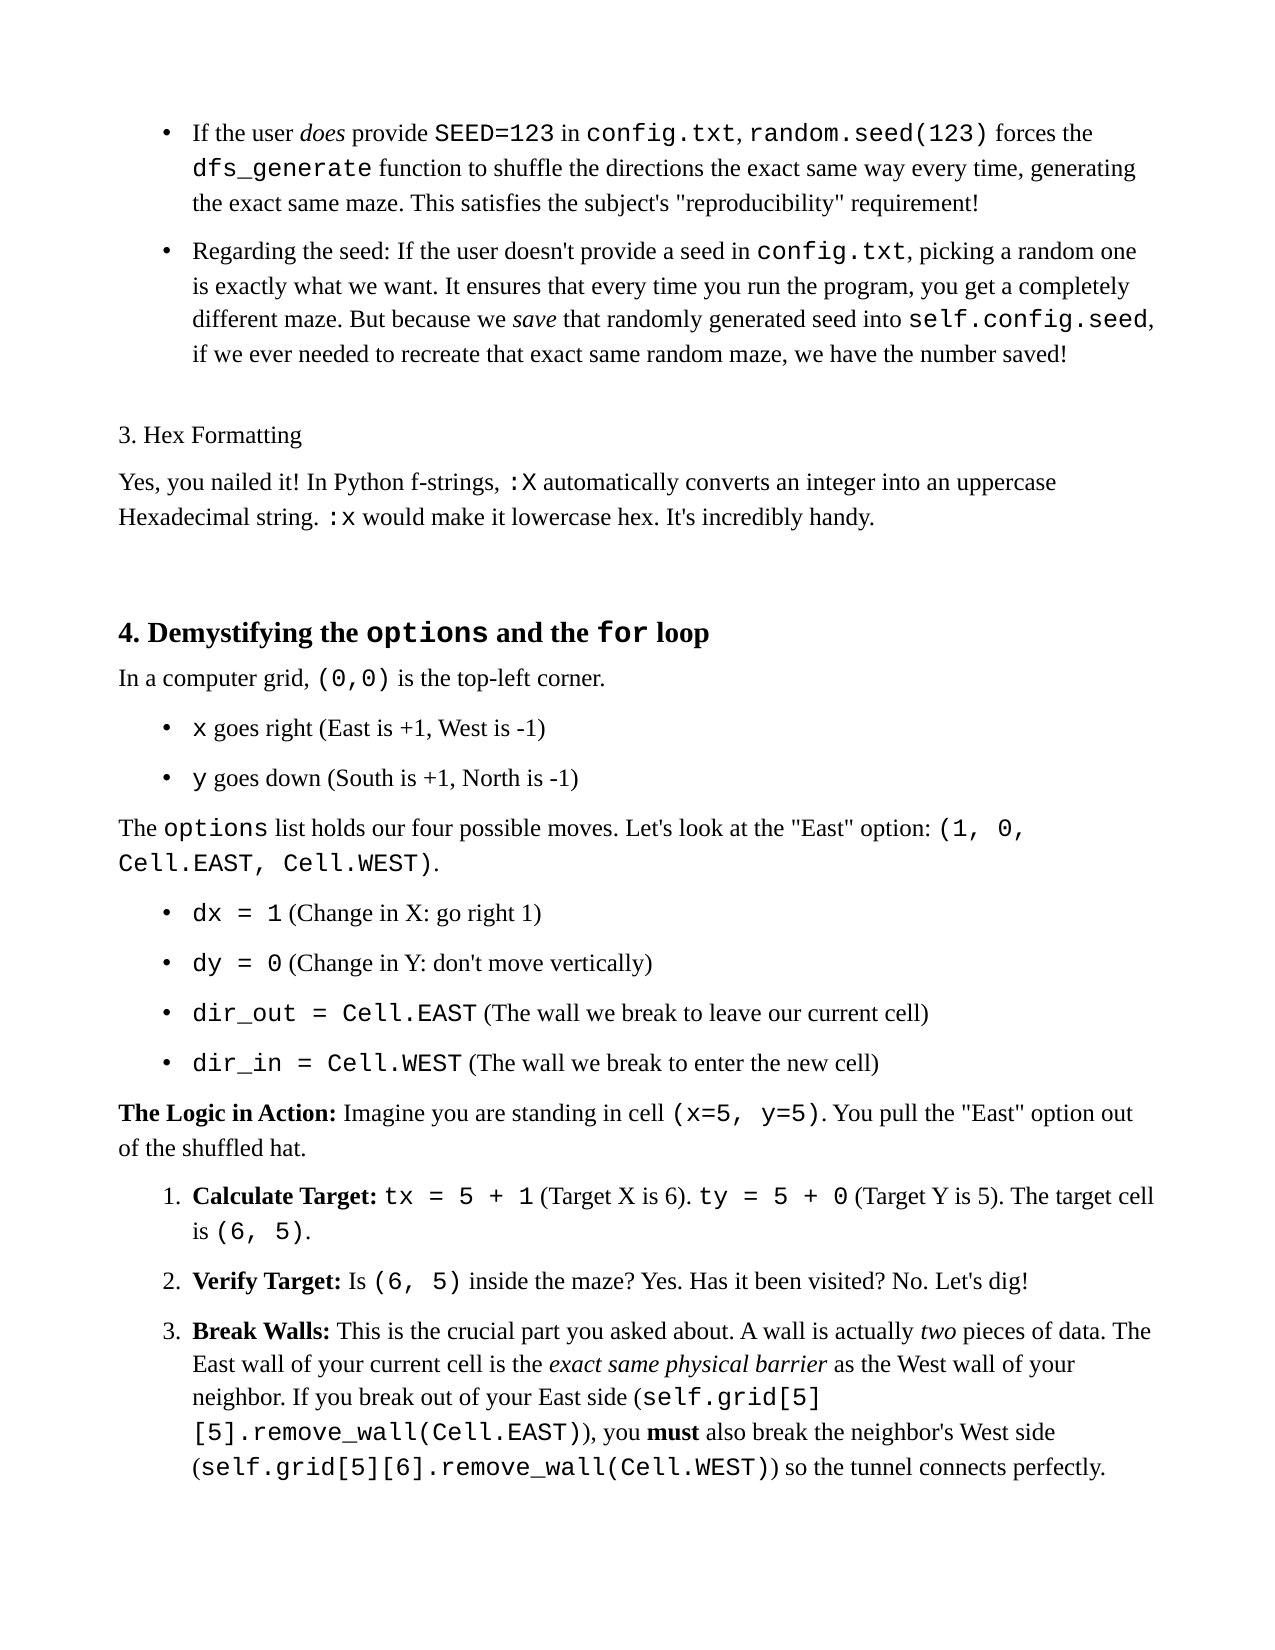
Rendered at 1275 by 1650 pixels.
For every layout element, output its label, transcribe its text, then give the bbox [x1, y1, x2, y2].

list Break Walls: This is the crucial part you asked about. A wall is actually two pieces of data. The East wall of your current cell is the exact same physical barrier as the West wall of your neighbor. If you break out of your East side (self.grid[5][5].remove_wall(Cell.EAST)), you must also break the neighbor's West side (self.grid[5][6].remove_wall(Cell.WEST)) so the tunnel connects perfectly. [162, 1316, 1157, 1483]
text The options list holds our four possible moves. Let's look at the "East" option: (1, 0, Cell.EAST, Cell.WEST). [118, 813, 1157, 879]
text Yes, you nailed it! In Python f-strings, :X automatically converts an integer into an uppercase Hexadecimal string. :x would make it lowercase hex. It's incredibly handy. [118, 467, 1157, 533]
list dir_in = Cell.WEST (The wall we break to enter the new cell) [162, 1048, 1157, 1079]
list dir_out = Cell.EAST (The wall we break to leave our current cell) [162, 998, 1157, 1029]
list y goes down (South is +1, North is -1) [162, 763, 1157, 794]
list If the user does provide SEED=123 in config.txt, random.seed(123) forces the dfs_generate function to shuffle the directions the exact same way every time, generating the exact same maze. This satisfies the subject's "reproducibility" requirement! [162, 118, 1157, 217]
text In a computer grid, (0,0) is the top-left corner. [118, 663, 1157, 694]
list Verify Target: Is (6, 5) inside the maze? Yes. Has it been visited? No. Let's dig! [162, 1266, 1157, 1297]
list Regarding the seed: If the user doesn't provide a seed in config.txt, picking a random one is exactly what we want. It ensures that every time you run the program, you get a completely different maze. But because we save that randomly generated seed into self.config.seed, if we ever needed to recreate that exact same random maze, we have the number saved! [162, 236, 1157, 368]
list Calculate Target: tx = 5 + 1 (Target X is 6). ty = 5 + 0 (Target Y is 5). The target cell is (6, 5). [162, 1181, 1157, 1247]
list dx = 1 (Change in X: go right 1) [162, 898, 1157, 929]
list x goes right (East is +1, West is -1) [162, 713, 1157, 744]
subtitle 4. Demystifying the options and the for loop [118, 615, 1157, 651]
text 3. Hex Formatting [118, 387, 1157, 448]
list dy = 0 (Change in Y: don't move vertically) [162, 948, 1157, 979]
text The Logic in Action: Imagine you are standing in cell (x=5, y=5). You pull the "East" option out of the shuffled hat. [118, 1098, 1157, 1162]
